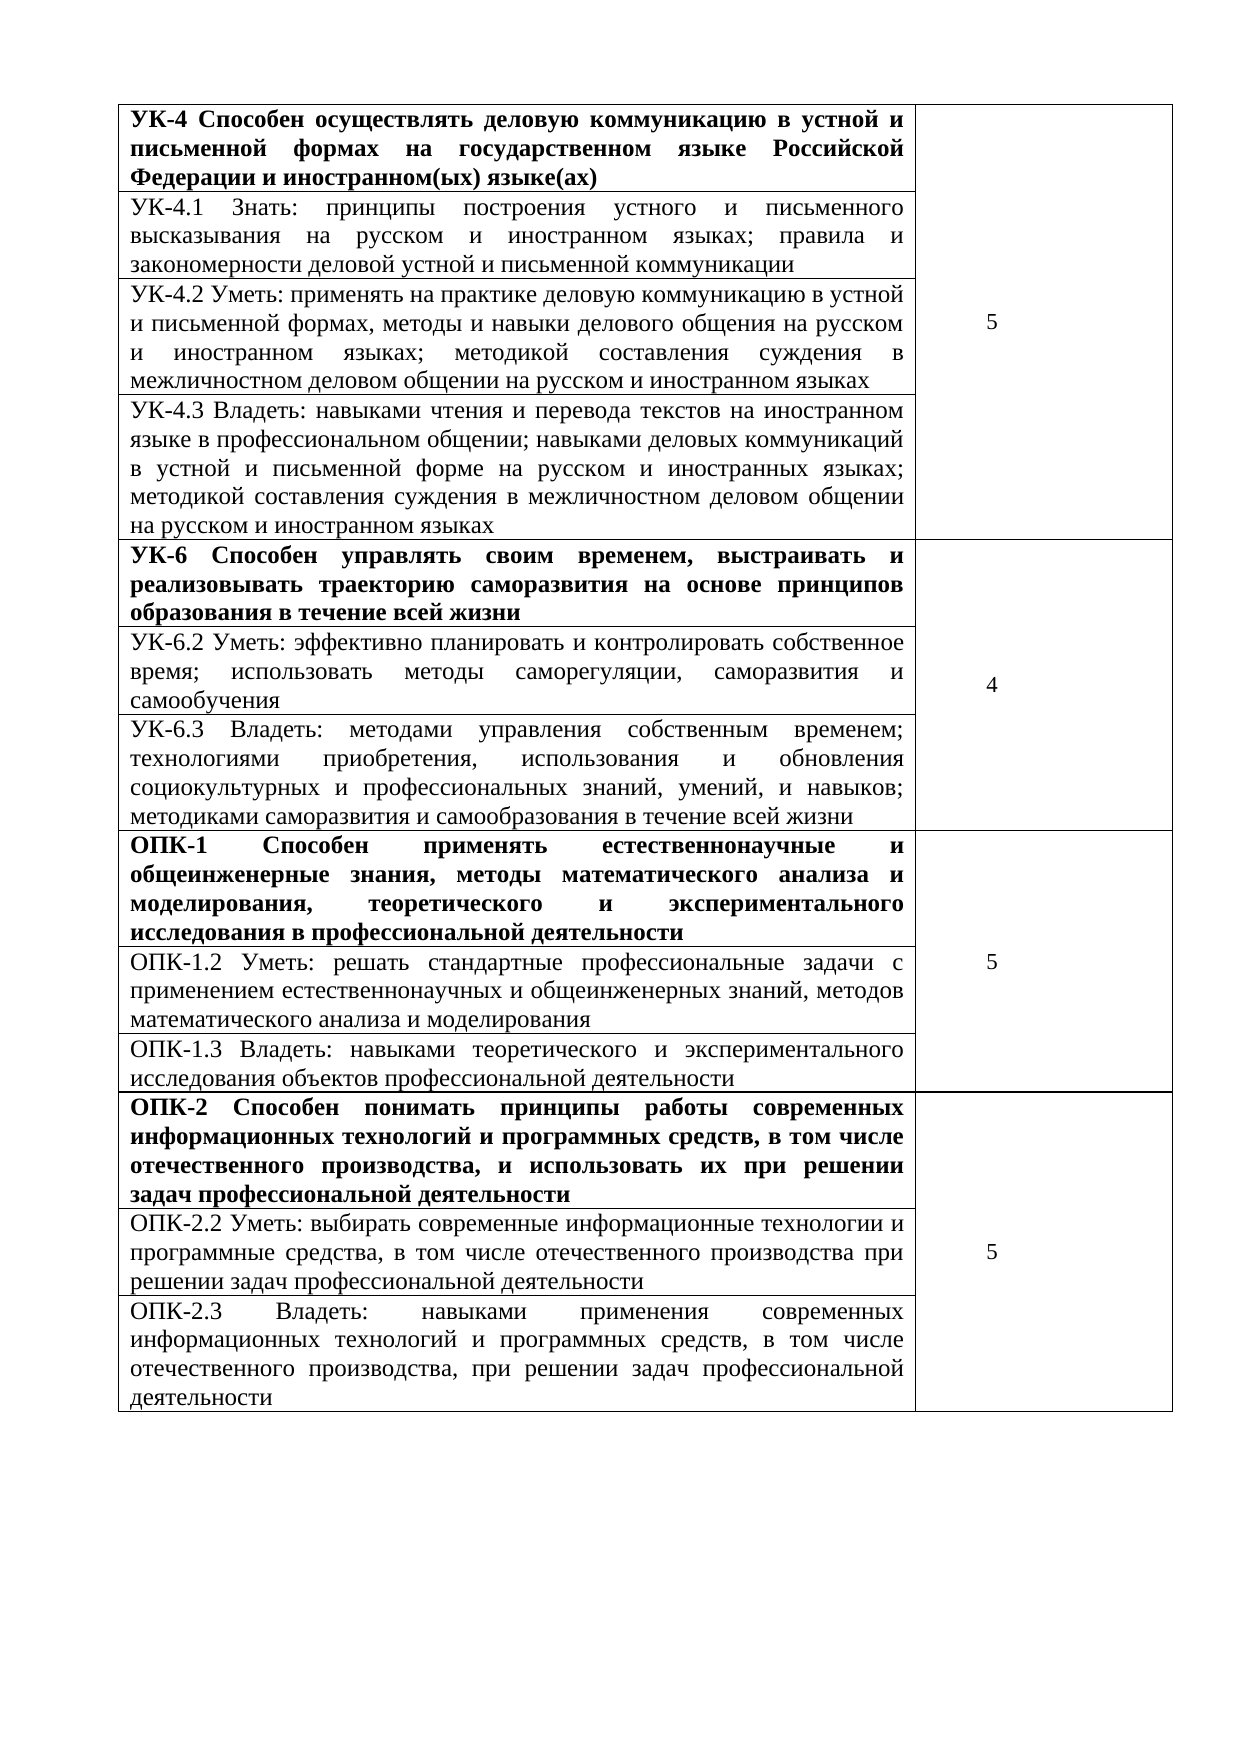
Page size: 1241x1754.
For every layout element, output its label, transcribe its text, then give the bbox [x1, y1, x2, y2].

table_cell 5 [916, 831, 1172, 1091]
table_cell ОПК-1.2 Уметь: решать стандартные профессиональные задачи с применением естественнонаучных и общеинженерных знаний, методов математического анализа и моделирования [119, 947, 915, 1033]
table_cell 5 [916, 1093, 1172, 1411]
table_cell УК-6 Способен управлять своим временем, выстраивать и реализовывать траекторию саморазвития на основе принципов образования в течение всей жизни [119, 540, 915, 626]
table_cell ОПК-2.3 Владеть: навыками применения современных информационных технологий и программных средств, в том числе отечественного производства, при решении задач профессиональной деятельности [119, 1296, 915, 1411]
table_cell УК-6.3 Владеть: методами управления собственным временем; технологиями приобретения, использования и обновления социокультурных и профессиональных знаний, умений, и навыков; методиками саморазвития и самообразования в течение всей жизни [119, 715, 915, 829]
table_cell ОПК-1 Способен применять естественнонаучные и общеинженерные знания, методы математического анализа и моделирования, теоретического и экспериментального исследования в профессиональной деятельности [119, 831, 915, 946]
table_cell ОПК-1.3 Владеть: навыками теоретического и экспериментального исследования объектов профессиональной деятельности [119, 1034, 915, 1091]
table_cell УК-4.1 Знать: принципы построения устного и письменного высказывания на русском и иностранном языках; правила и закономерности деловой устной и письменной коммуникации [119, 192, 915, 278]
table_cell УК-6.2 Уметь: эффективно планировать и контролировать собственное время; использовать методы саморегуляции, саморазвития и самообучения [119, 627, 915, 713]
table_cell ОПК-2.2 Уметь: выбирать современные информационные технологии и программные средства, в том числе отечественного производства при решении задач профессиональной деятельности [119, 1209, 915, 1295]
table_cell 5 [916, 105, 1172, 539]
table_cell УК-4.3 Владеть: навыками чтения и перевода текстов на иностранном языке в профессиональном общении; навыками деловых коммуникаций в устной и письменной форме на русском и иностранных языках; методикой составления суждения в межличностном деловом общении на русском и иностранном языках [119, 395, 915, 539]
table_cell УК-4.2 Уметь: применять на практике деловую коммуникацию в устной и письменной формах, методы и навыки делового общения на русском и иностранном языках; методикой составления суждения в межличностном деловом общении на русском и иностранном языках [119, 279, 915, 394]
table_cell 4 [916, 540, 1172, 829]
table_cell ОПК-2 Способен понимать принципы работы современных информационных технологий и программных средств, в том числе отечественного производства, и использовать их при решении задач профессиональной деятельности [119, 1093, 915, 1207]
table_cell УК-4 Способен осуществлять деловую коммуникацию в устной и письменной формах на государственном языке Российской Федерации и иностранном(ых) языке(ах) [119, 105, 915, 191]
